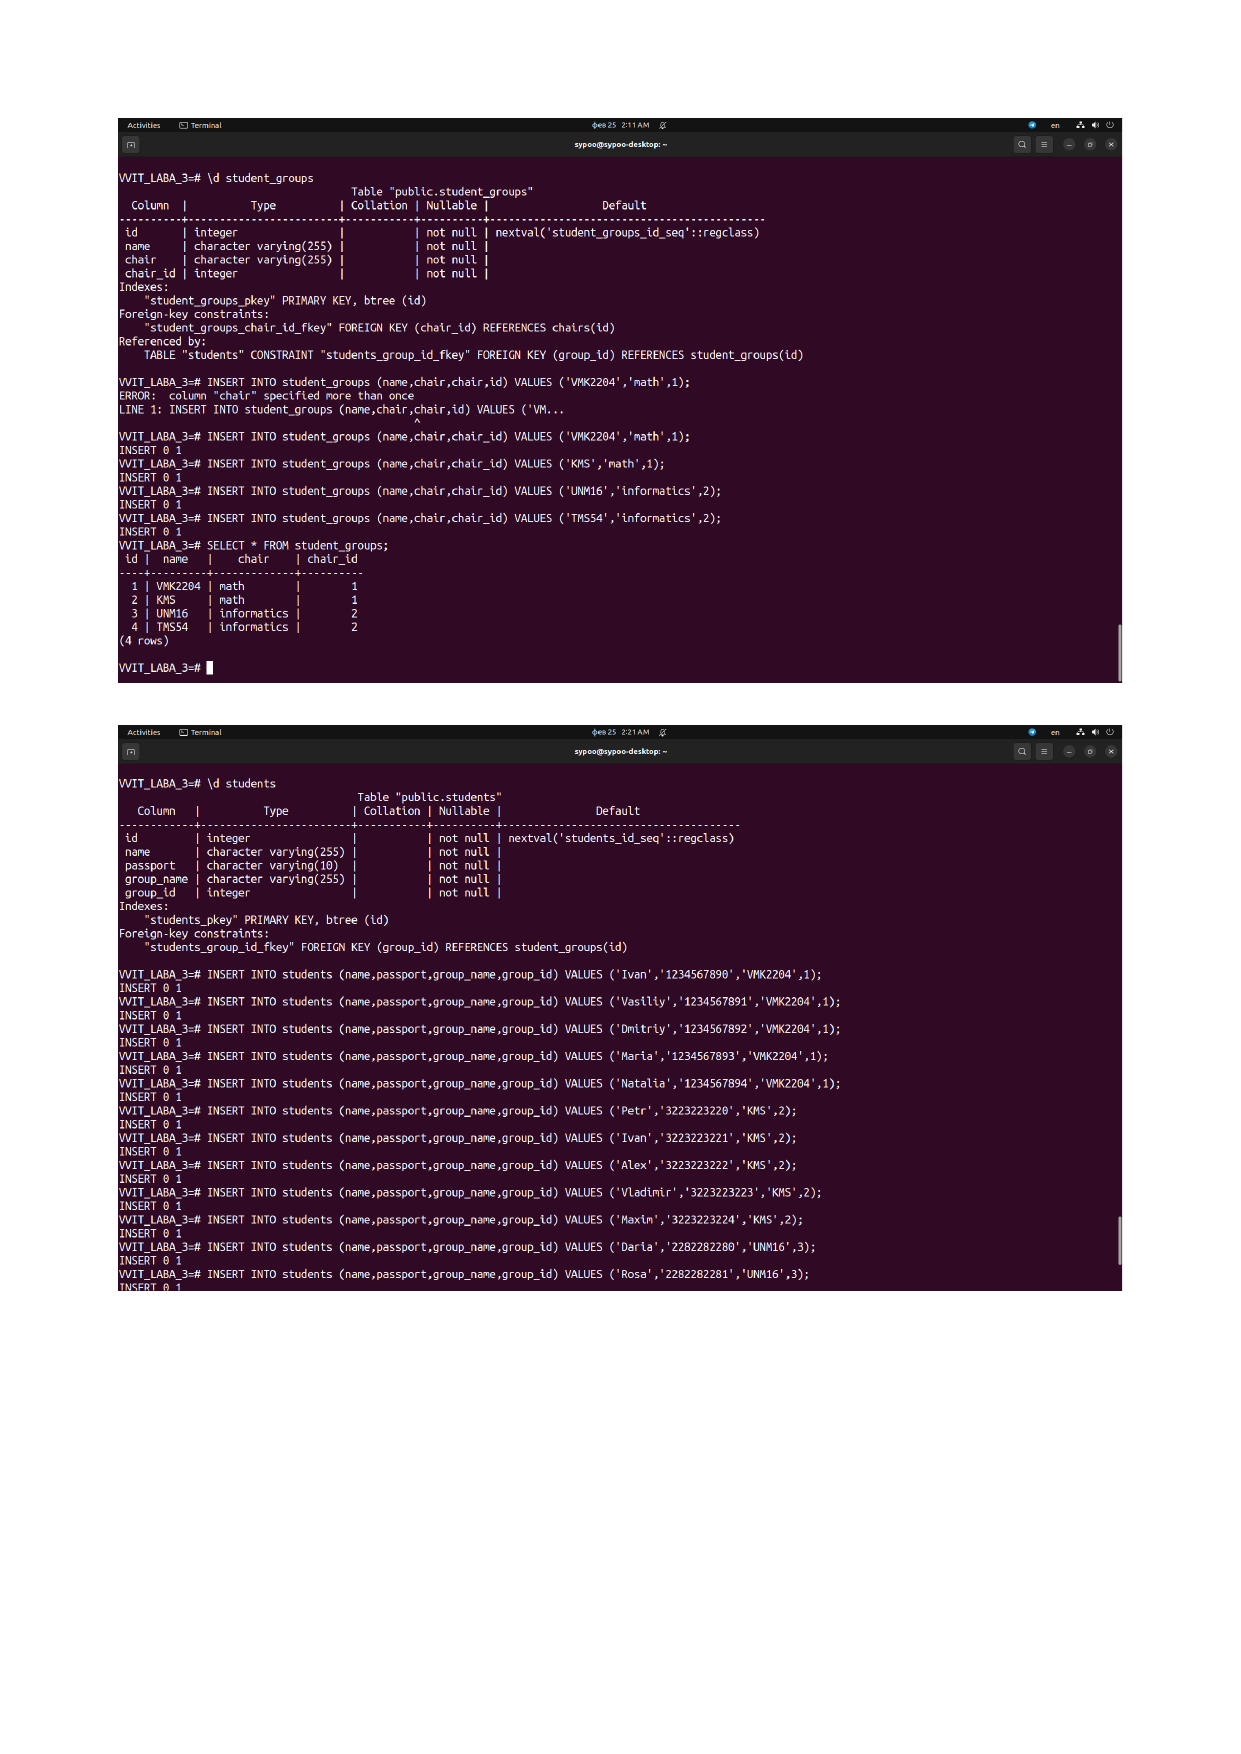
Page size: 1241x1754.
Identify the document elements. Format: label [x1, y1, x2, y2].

picture [118, 118, 1123, 683]
picture [118, 725, 1123, 1291]
